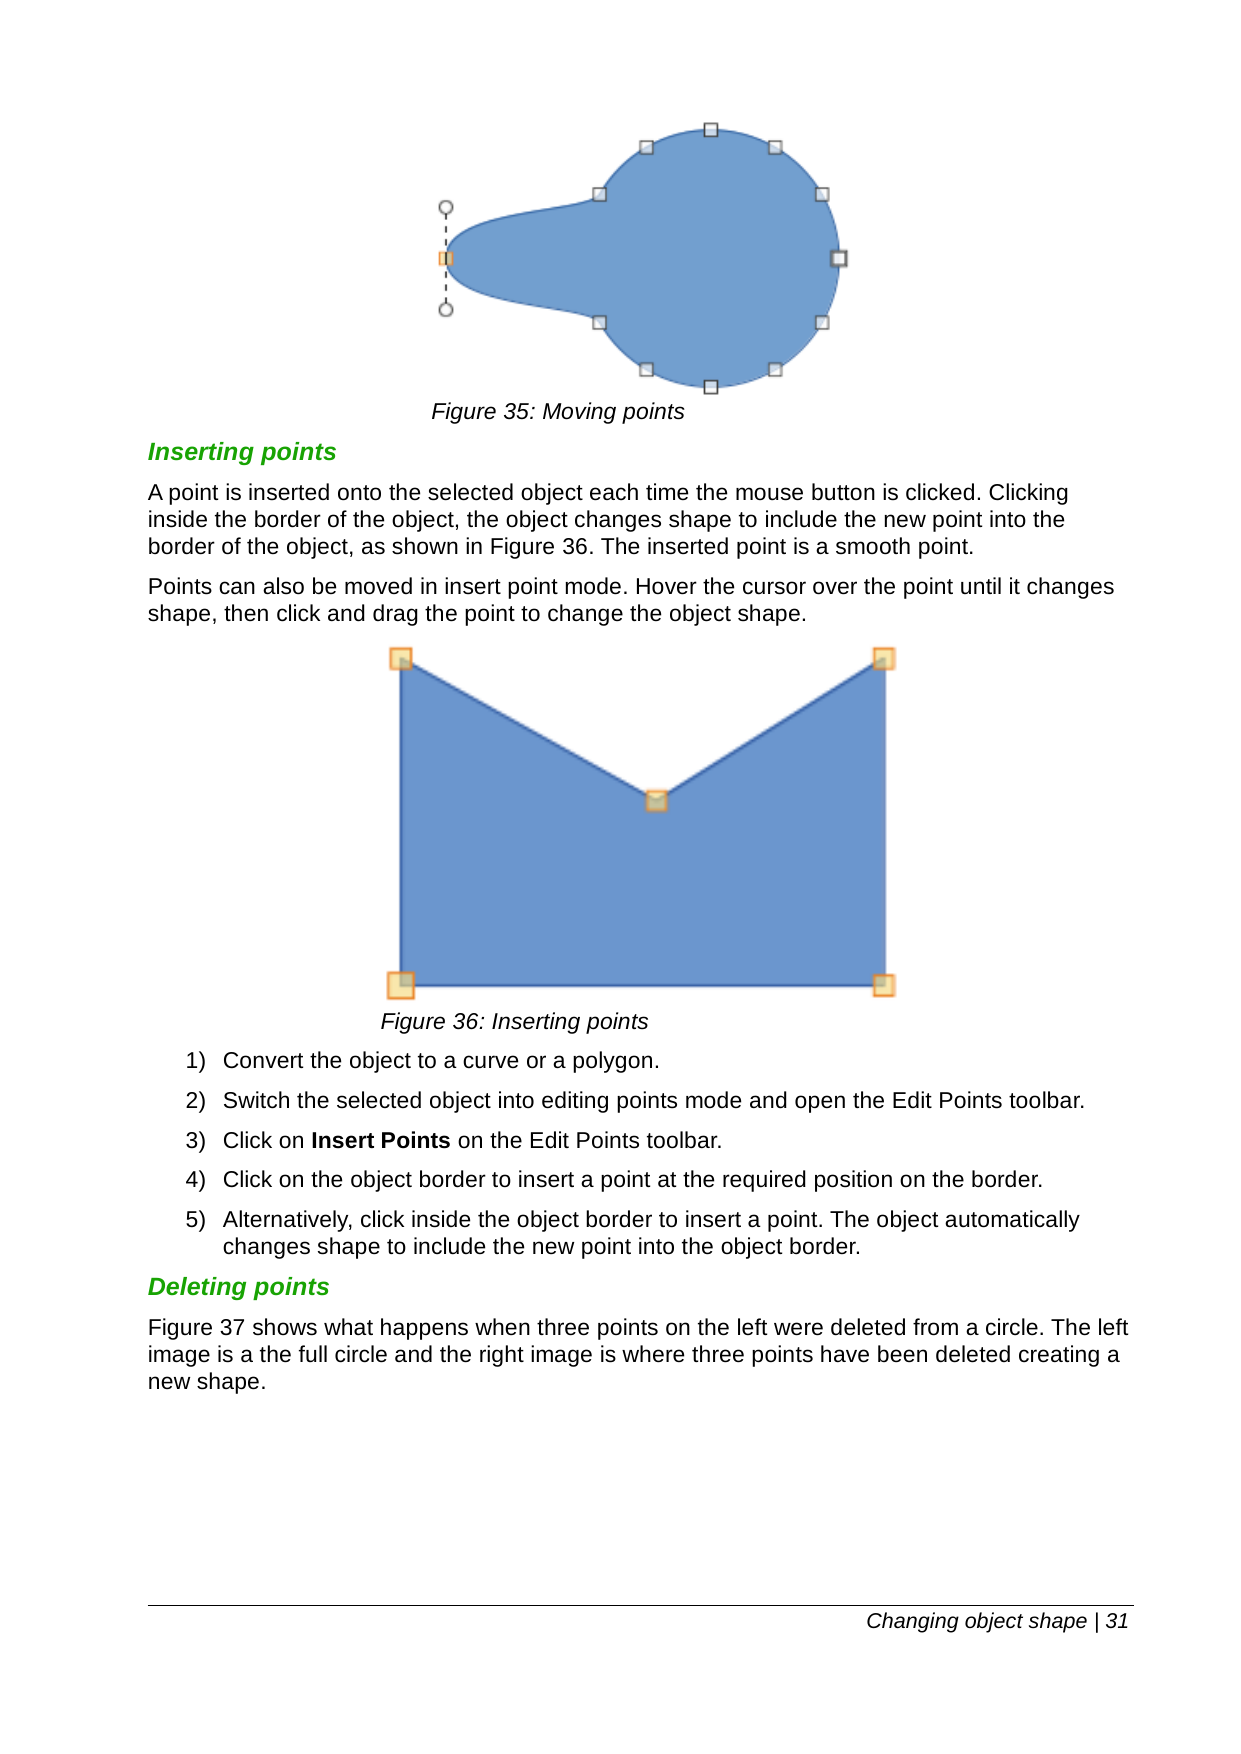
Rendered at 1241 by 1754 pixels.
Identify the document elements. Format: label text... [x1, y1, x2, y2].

list Click on Insert Points on the Edit Points toolbar. [206, 1126, 1134, 1153]
text Points can also be moved in insert point mode. Hover the cursor over the point until it changes shape, then click and drag the point to change the object shape. [148, 572, 1134, 626]
list Alternatively, click inside the object border to insert a point. The object automatically changes shape to include the new point into the object border. [206, 1205, 1134, 1259]
text Figure 35: Moving points [431, 398, 851, 424]
list Click on the object border to insert a point at the required position on the border. [206, 1166, 1134, 1193]
subtitle Deleting points [148, 1272, 1134, 1301]
text Figure 36: Inserting points [380, 1008, 901, 1034]
list Switch the selected object into editing points mode and open the Edit Points toolbar. [206, 1086, 1134, 1113]
picture [431, 118, 851, 398]
picture [380, 638, 902, 1008]
text Figure 37 shows what happens when three points on the left were deleted from a circle. The left image is a the full circle and the right image is where three points have been deleted creating a new shape. [148, 1313, 1134, 1394]
list Convert the object to a curve or a polygon. [206, 1047, 1134, 1074]
subtitle Inserting points [148, 437, 1134, 466]
text A point is inserted onto the selected object each time the mouse button is clicked. Clicking inside the border of the object, the object changes shape to include the new point into the border of the object, as shown in Figure 36. The inserted point is a smooth point. [148, 478, 1134, 559]
